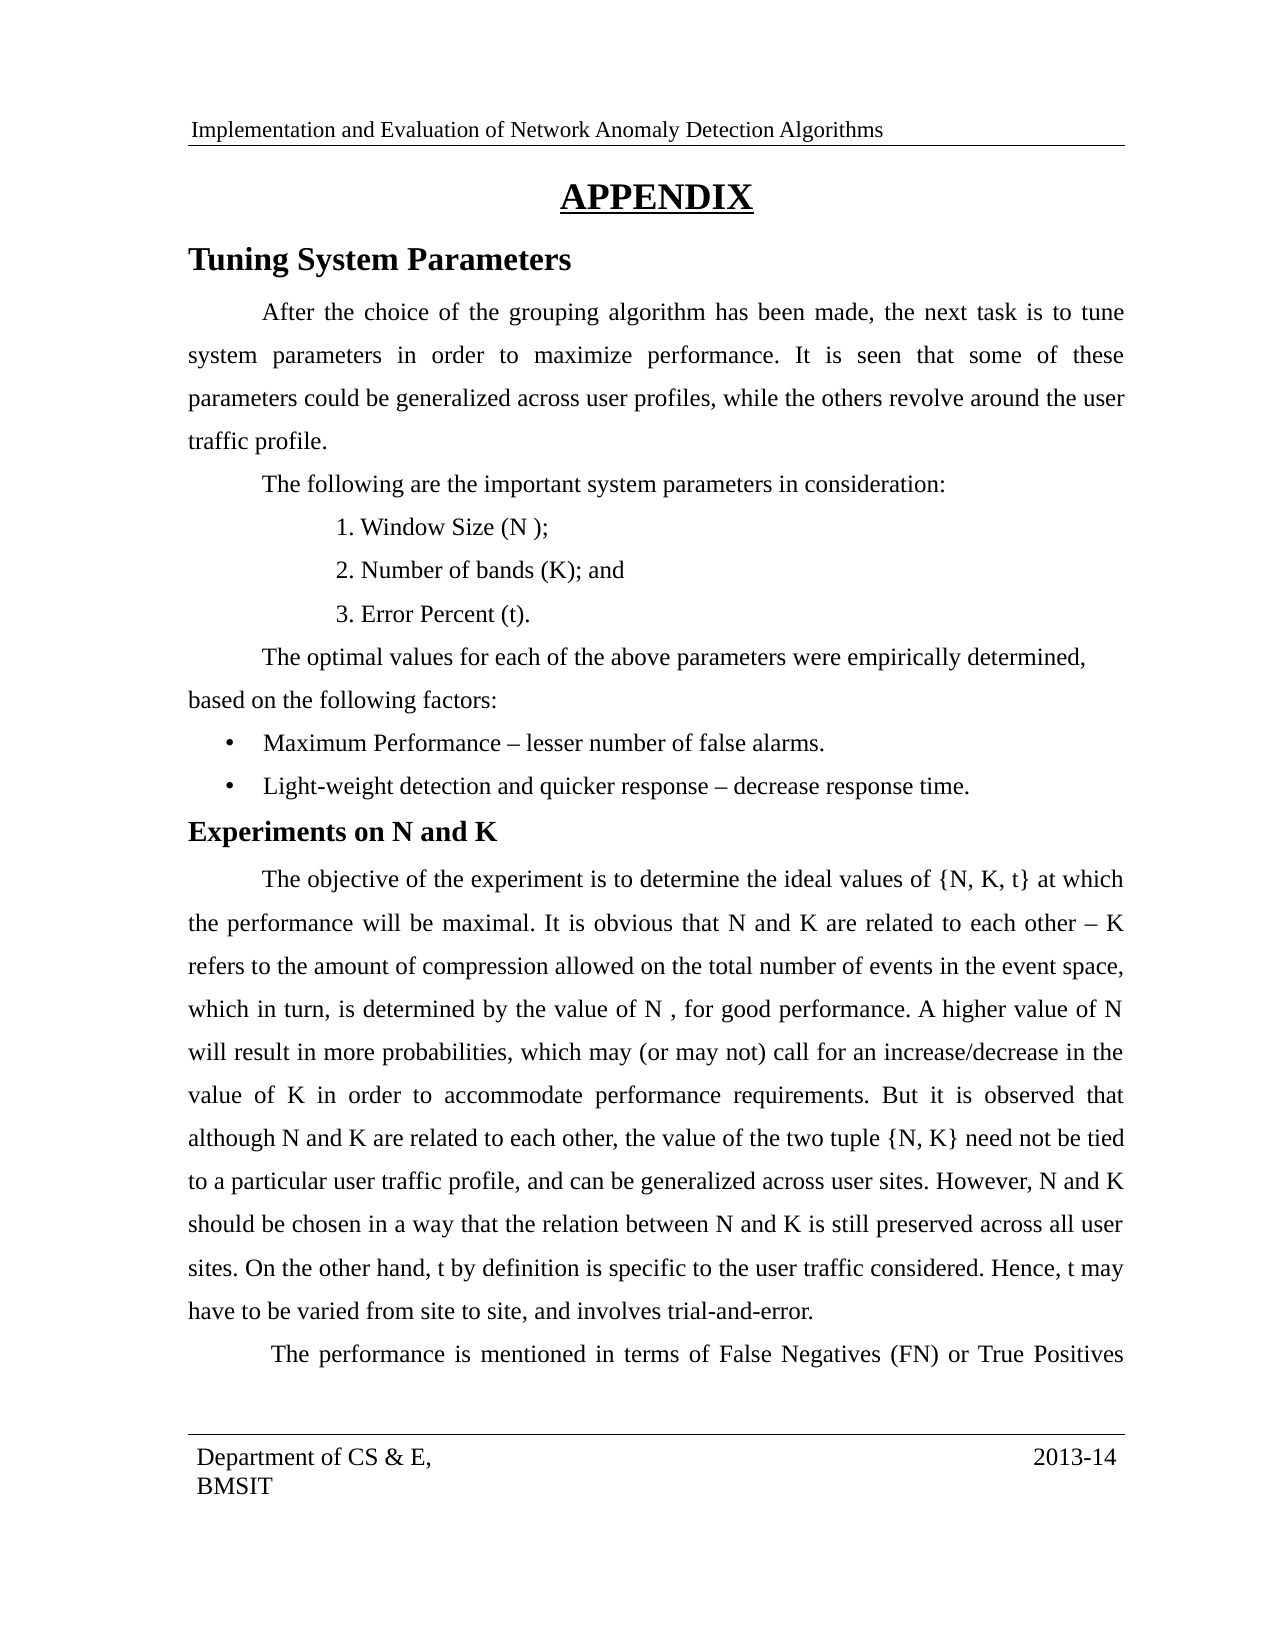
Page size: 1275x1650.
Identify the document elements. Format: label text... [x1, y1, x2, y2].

text based on the following factors: [188, 685, 1125, 714]
title APPENDIX [188, 174, 1125, 218]
subtitle Tuning System Parameters [188, 239, 1125, 278]
text After the choice of the grouping algorithm has been made, the next task is to tune system parameters in order to maximize performance. It is seen that some of these parameters could be generalized across user profiles, while the others revolve around the user traffic profile. [188, 297, 1125, 455]
list Light-weight detection and quicker response – decrease response time. [225, 771, 1125, 800]
text The following are the important system parameters in consideration: [188, 469, 1125, 498]
text The performance is mentioned in terms of False Negatives (FN) or True Positives [188, 1339, 1125, 1368]
text 3. Error Percent (t). [188, 599, 1125, 627]
text 2. Number of bands (K); and [188, 556, 1125, 584]
text 1. Window Size (N ); [188, 512, 1125, 541]
text The objective of the experiment is to determine the ideal values of {N, K, t} at which the performance will be maximal. It is obvious that N and K are related to each other – K refers to the amount of compression allowed on the total number of events in the event space, which in turn, is determined by the value of N , for good performance. A higher value of N will result in more probabilities, which may (or may not) call for an increase/decrease in the value of K in order to accommodate performance requirements. But it is observed that although N and K are related to each other, the value of the two tuple {N, K} need not be tied to a particular user traffic profile, and can be generalized across user sites. However, N and K should be chosen in a way that the relation between N and K is still preserved across all user sites. On the other hand, t by definition is specific to the user traffic considered. Hence, t may have to be varied from site to site, and involves trial-and-error. [188, 864, 1125, 1324]
list Maximum Performance – lesser number of false alarms. [225, 728, 1125, 757]
text The optimal values for each of the above parameters were empirically determined, [188, 642, 1125, 671]
subtitle Experiments on N and K [188, 814, 1125, 848]
